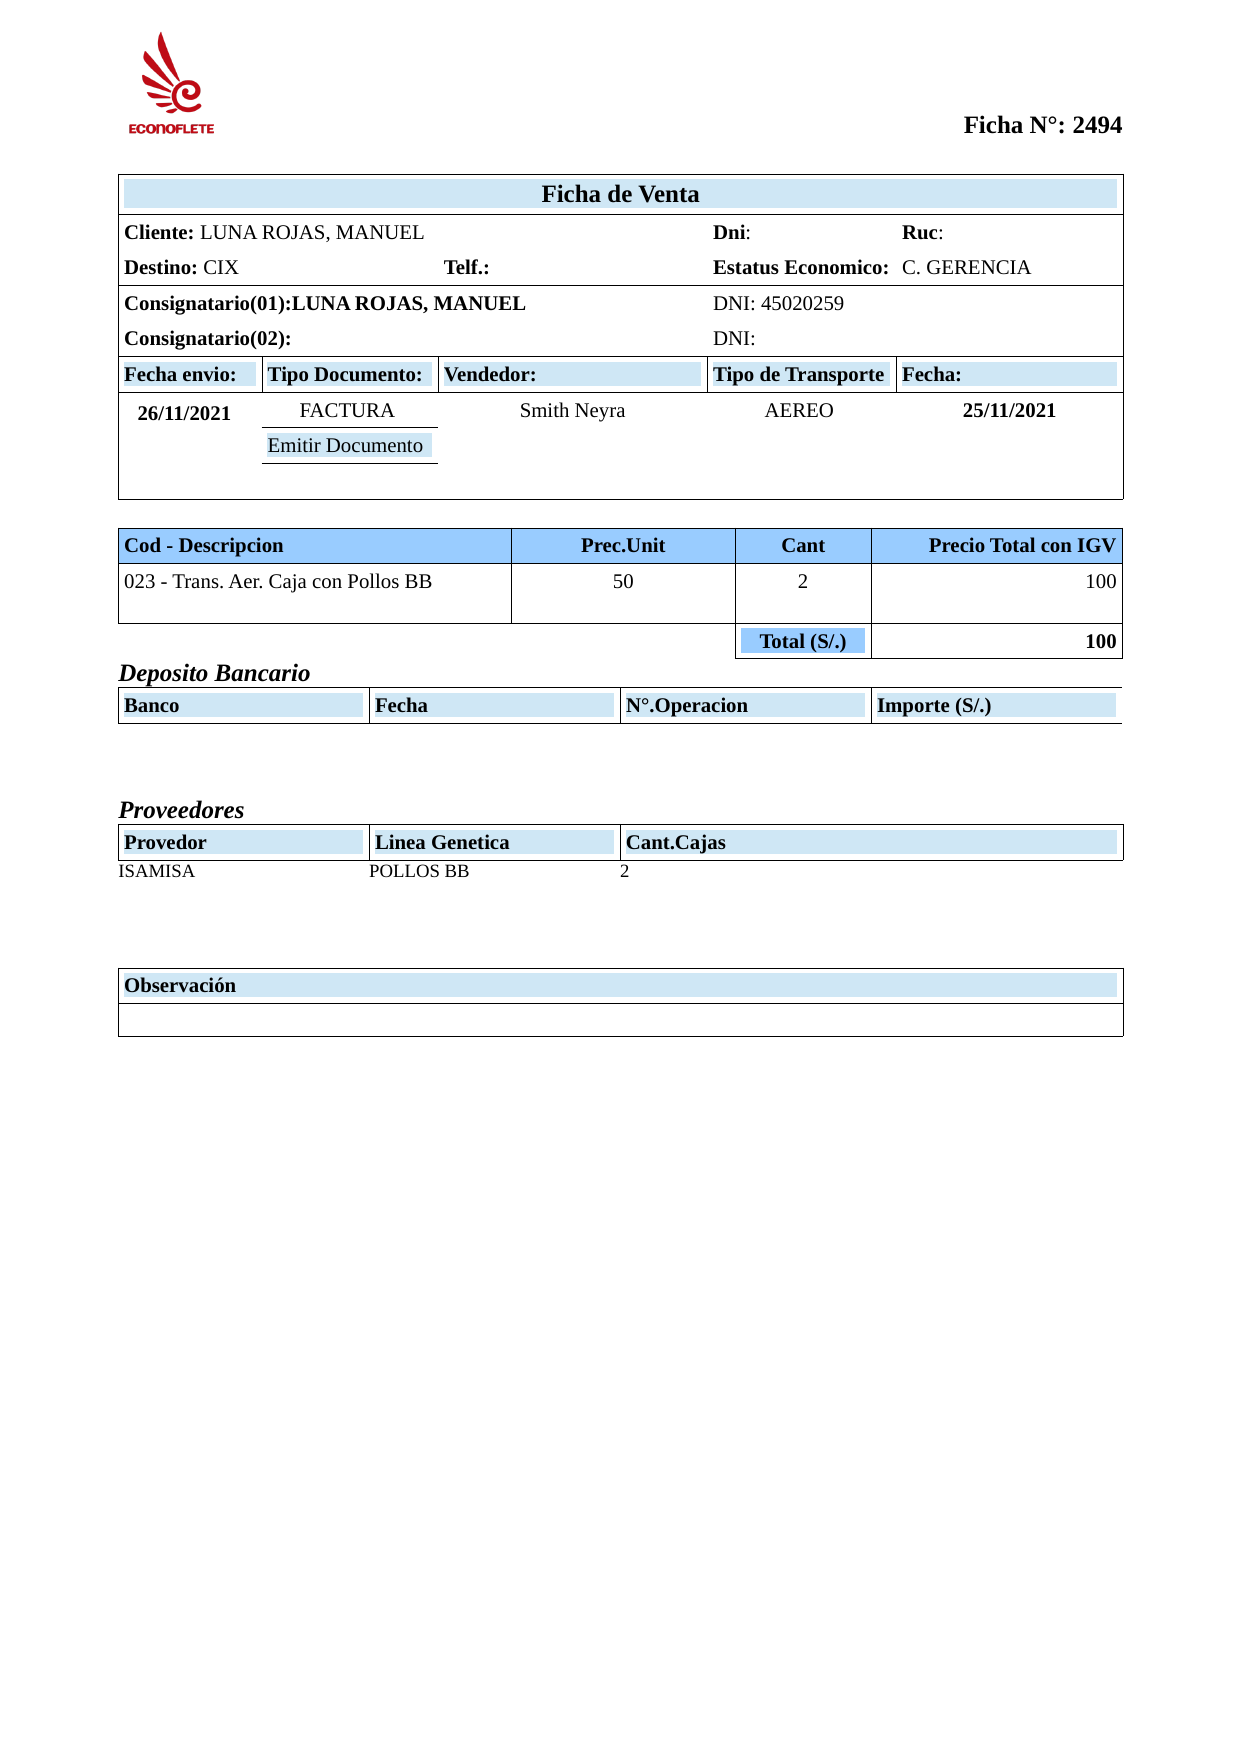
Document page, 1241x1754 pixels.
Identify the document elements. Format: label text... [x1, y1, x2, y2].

table_cell [118, 881, 369, 903]
table_header Provedor [119, 825, 369, 859]
table_cell 023 - Trans. Aer. Caja con Pollos BB [119, 564, 511, 623]
table_header Cant [736, 529, 871, 563]
table_cell 26/11/2021 [119, 393, 262, 498]
table_header Observación [119, 969, 1123, 1003]
table_cell 25/11/2021 [896, 393, 1123, 498]
table_cell Cliente: LUNA ROJAS, MANUEL [119, 215, 707, 249]
table_cell Fecha envio: [119, 357, 262, 392]
table_header Importe (S/.) [872, 688, 1122, 723]
table_cell Tipo de Transporte [708, 357, 896, 392]
table_cell Smith Neyra [438, 393, 707, 498]
table_cell [620, 881, 1123, 903]
table_header Cant.Cajas [621, 825, 1123, 859]
table_cell Destino: CIX [119, 249, 438, 285]
table_cell [620, 903, 1123, 924]
table_cell [871, 747, 1122, 771]
table_cell Fecha: [897, 357, 1123, 392]
table_cell [262, 464, 438, 498]
table_cell AEREO [707, 393, 896, 498]
table_cell [369, 924, 620, 946]
table_cell 2 [620, 861, 1123, 881]
table_cell Consignatario(02): [119, 321, 707, 356]
table_cell [119, 1004, 1123, 1036]
table_cell [871, 724, 1122, 747]
table_cell C. GERENCIA [896, 249, 1123, 285]
table_header Cod - Descripcion [119, 529, 511, 563]
table_cell [369, 747, 620, 771]
table_cell 50 [512, 564, 735, 623]
table_cell [369, 946, 620, 967]
table_cell Tipo Documento: [263, 357, 438, 392]
table_cell [118, 903, 369, 924]
table_cell FACTURA [262, 393, 438, 427]
table_cell Vendedor: [439, 357, 707, 392]
table_cell Emitir Documento [262, 428, 438, 463]
table_cell [369, 881, 620, 903]
table_cell 100 [872, 624, 1122, 658]
table_cell [620, 747, 871, 771]
table_cell 2 [736, 564, 871, 623]
picture [118, 31, 225, 134]
table_cell POLLOS BB [369, 861, 620, 881]
table_cell [871, 771, 1122, 795]
table_cell [118, 924, 369, 946]
table_cell Total (S/.) [736, 624, 871, 658]
table_cell [620, 771, 871, 795]
table_cell Estatus Economico: [707, 249, 896, 285]
table_header N°.Operacion [621, 688, 871, 723]
table_header Banco [119, 688, 369, 723]
table_cell [511, 624, 735, 658]
table_header Ficha de Venta [119, 175, 1123, 214]
table_cell [118, 946, 369, 967]
table_cell DNI: [707, 321, 1123, 356]
table_cell ISAMISA [118, 861, 369, 881]
table_header Precio Total con IGV [872, 529, 1122, 563]
table_cell [620, 724, 871, 747]
table_cell [118, 624, 511, 658]
table_header Linea Genetica [370, 825, 620, 859]
text Deposito Bancario [118, 658, 1122, 687]
table_cell DNI: 45020259 [707, 286, 1123, 321]
table_cell Ruc: [896, 215, 1123, 249]
table_cell Telf.: [438, 249, 707, 285]
table_cell Dni: [707, 215, 896, 249]
table_header Fecha [370, 688, 620, 723]
text Proveedores [118, 795, 1122, 824]
table_cell [369, 903, 620, 924]
table_cell [369, 771, 620, 795]
table_cell [118, 724, 369, 747]
table_header Prec.Unit [512, 529, 735, 563]
table_cell [369, 724, 620, 747]
table_cell 100 [872, 564, 1122, 623]
table_cell Consignatario(01):LUNA ROJAS, MANUEL [119, 286, 707, 321]
table_cell [620, 946, 1123, 967]
table_cell [118, 747, 369, 771]
table_cell [620, 924, 1123, 946]
table_cell [118, 771, 369, 795]
